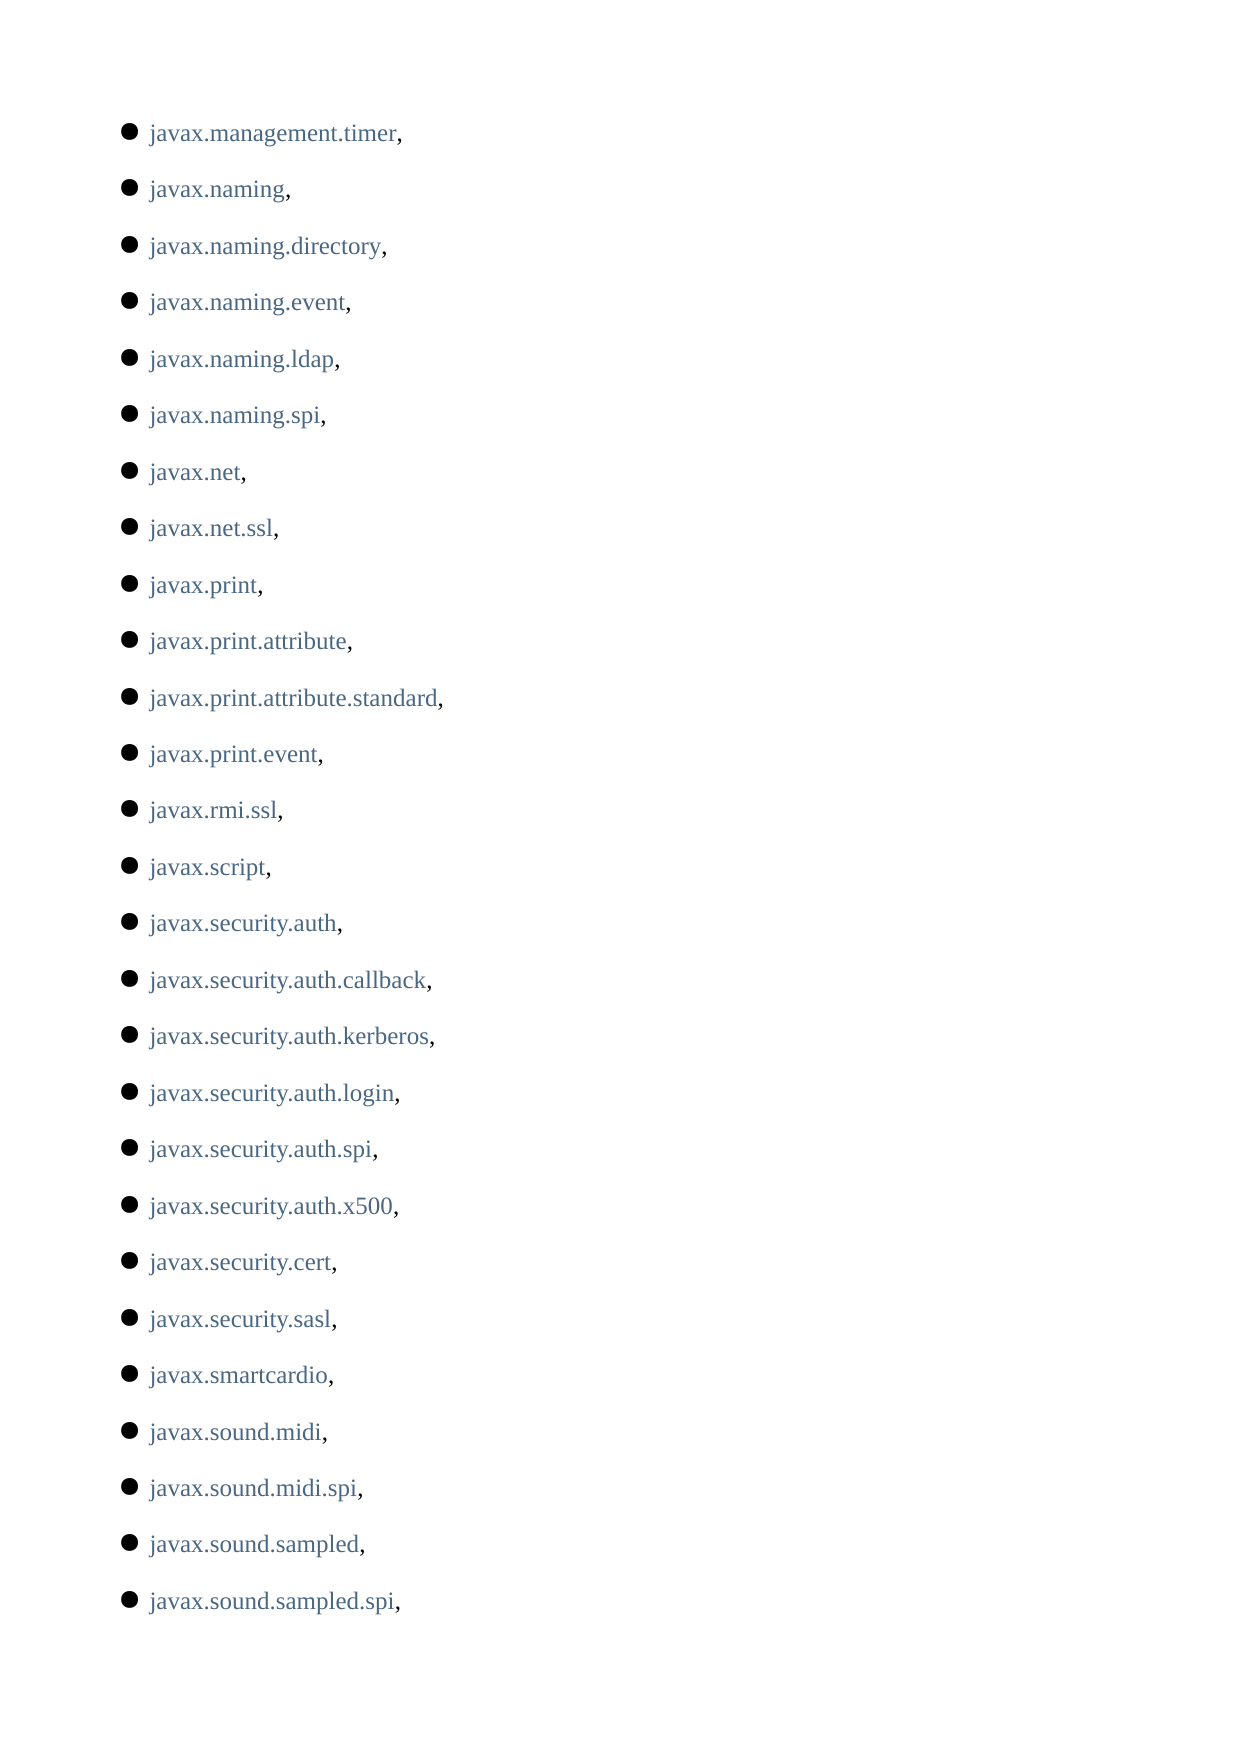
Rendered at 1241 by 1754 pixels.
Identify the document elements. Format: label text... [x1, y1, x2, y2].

list javax.security.auth, [149, 908, 1091, 937]
list javax.print.attribute.standard, [149, 683, 1091, 711]
list javax.naming.spi, [149, 400, 1091, 429]
list javax.sound.midi.spi, [149, 1473, 1091, 1502]
list javax.net.ssl, [149, 513, 1091, 542]
list javax.naming.directory, [149, 231, 1091, 260]
list javax.naming.event, [149, 287, 1091, 316]
list javax.print, [149, 570, 1091, 598]
list javax.security.auth.spi, [149, 1134, 1091, 1163]
list javax.security.auth.kerberos, [149, 1021, 1091, 1050]
list javax.script, [149, 852, 1091, 881]
list javax.sound.sampled, [149, 1529, 1091, 1558]
list javax.rmi.ssl, [149, 796, 1091, 824]
list javax.naming.ldap, [149, 344, 1091, 373]
list javax.print.attribute, [149, 626, 1091, 655]
list javax.print.event, [149, 739, 1091, 768]
list javax.management.timer, [149, 118, 1091, 147]
list javax.net, [149, 457, 1091, 486]
list javax.security.auth.login, [149, 1078, 1091, 1107]
list javax.security.cert, [149, 1247, 1091, 1276]
list javax.security.auth.x500, [149, 1191, 1091, 1219]
list javax.naming, [149, 174, 1091, 203]
list javax.smartcardio, [149, 1360, 1091, 1389]
list javax.security.sasl, [149, 1304, 1091, 1332]
list javax.sound.midi, [149, 1417, 1091, 1445]
list javax.sound.sampled.spi, [149, 1586, 1091, 1615]
list javax.security.auth.callback, [149, 965, 1091, 994]
